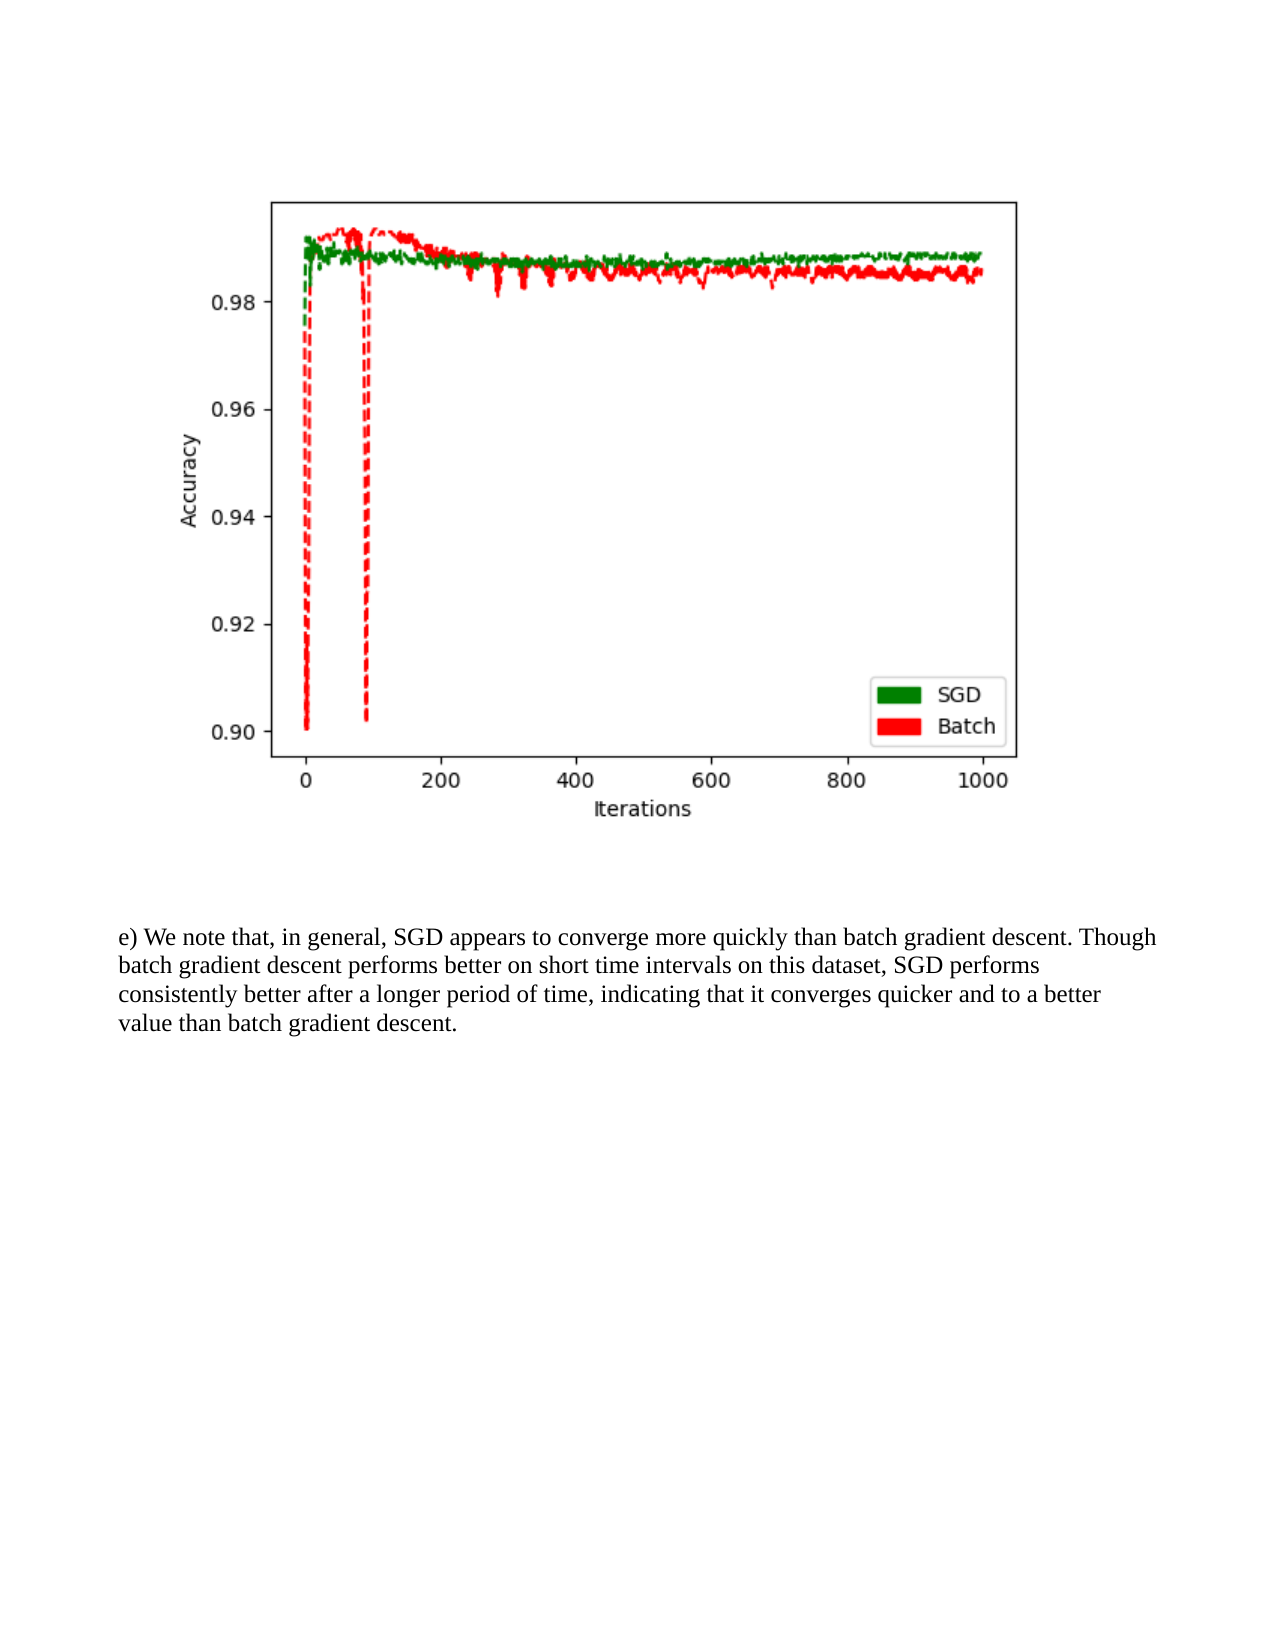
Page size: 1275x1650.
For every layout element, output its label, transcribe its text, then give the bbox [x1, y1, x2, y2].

text e) We note that, in general, SGD appears to converge more quickly than batch gradient descent. Though batch gradient descent performs better on short time intervals on this dataset, SGD performs consistently better after a longer period of time, indicating that it converges quicker and to a better value than batch gradient descent. [118, 922, 1157, 1037]
picture [151, 115, 1112, 836]
